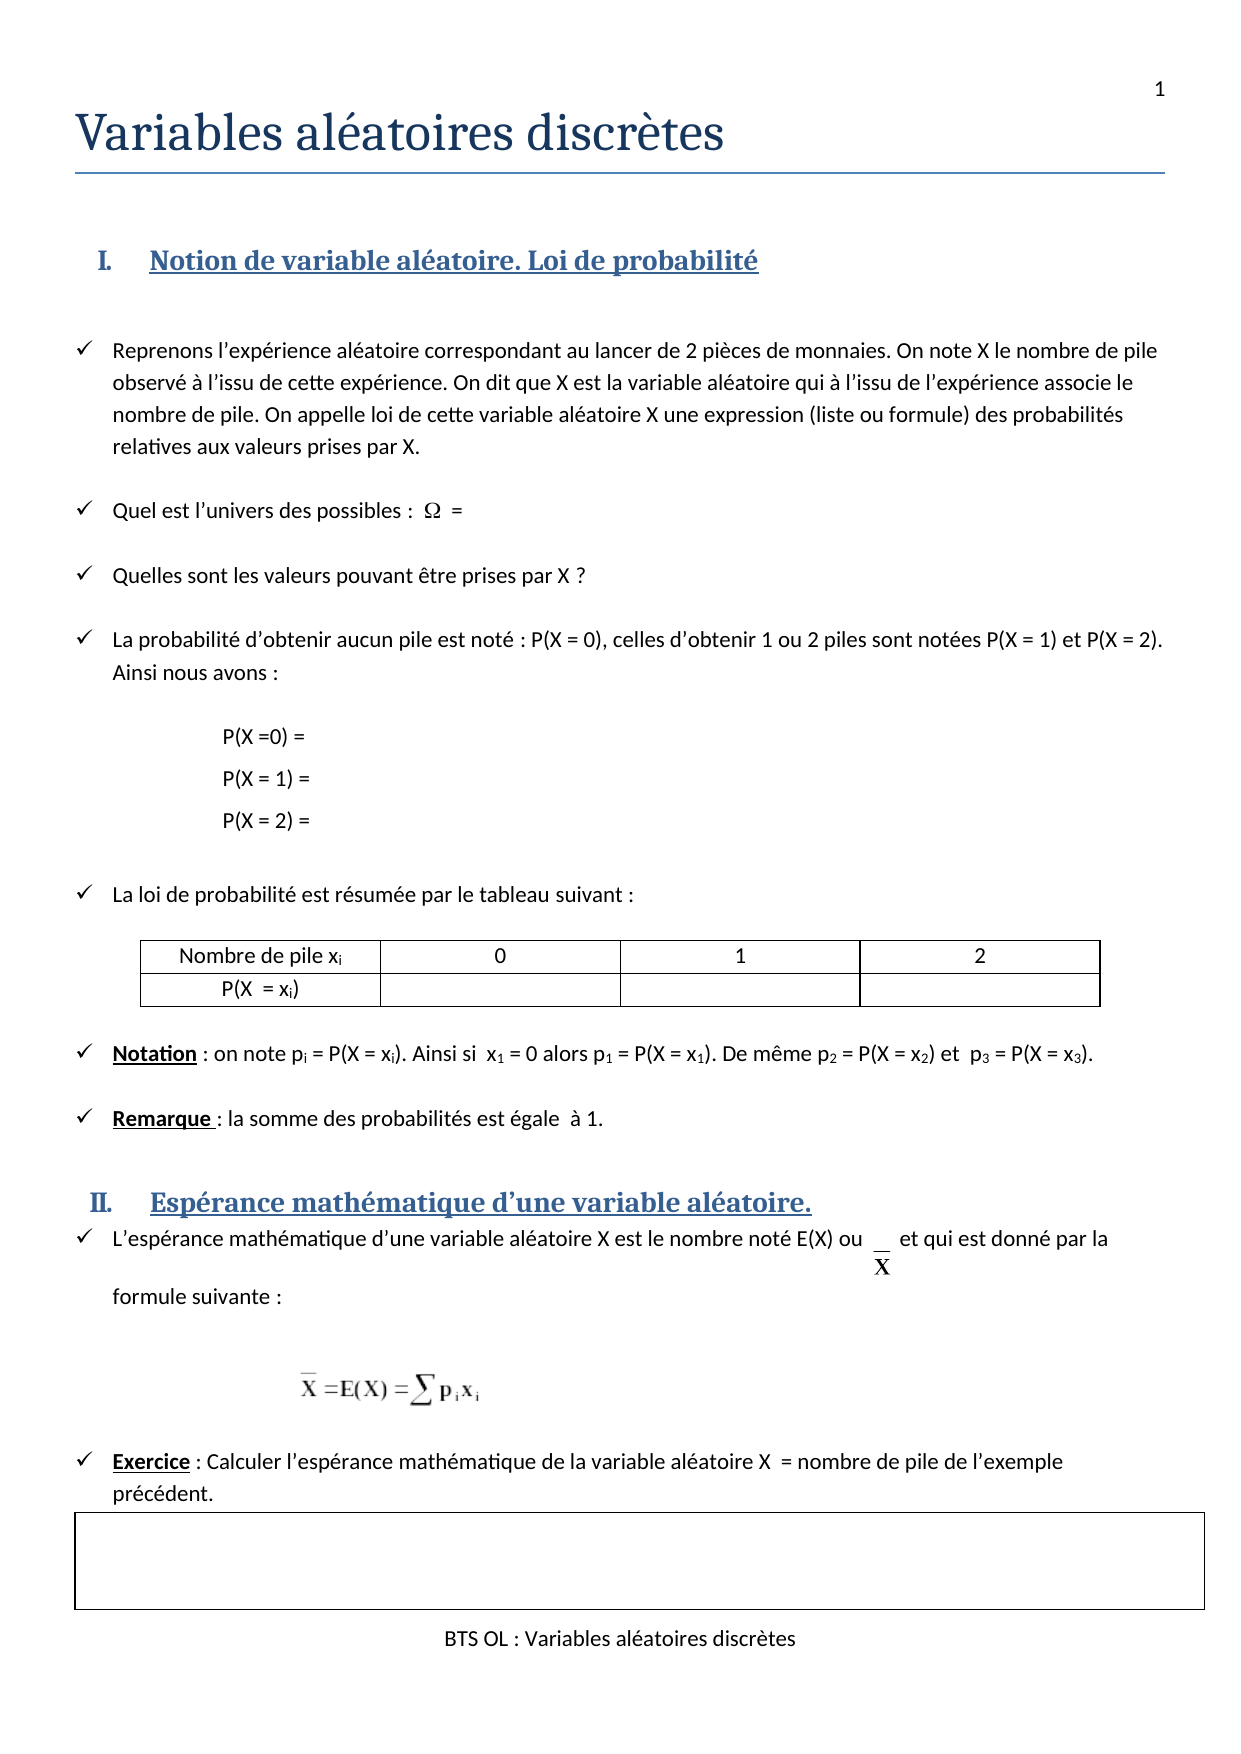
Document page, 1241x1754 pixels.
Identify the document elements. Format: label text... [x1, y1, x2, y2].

table_header 2 [861, 941, 1099, 973]
table_header 0 [381, 941, 620, 973]
text P(X =0) = [149, 722, 1165, 750]
subtitle Notion de variable aléatoire. Loi de probabilité [112, 244, 1165, 278]
subtitle Espérance mathématique d’une variable aléatoire. [112, 1186, 1165, 1219]
list Remarque : la somme des probabilités est égale à 1. [75, 1104, 1165, 1132]
list Notation : on note pi = P(X = xi). Ainsi si x1 = 0 alors p1 = P(X = x1). De même p2 = P(X = x2) et p3 = P(X = x3). [75, 1039, 1165, 1067]
text P(X = 2) = [149, 806, 1165, 834]
table_cell [861, 974, 1099, 1006]
list Reprenons l’expérience aléatoire correspondant au lancer de 2 pièces de monnaies. On note X le nombre de pile observé à l’issu de cette expérience. On dit que X est la variable aléatoire qui à l’issu de l’expérience associe le nombre de pile. On appelle loi de cette variable aléatoire X une expression (liste ou formule) des probabilités relatives aux valeurs prises par X. [75, 336, 1165, 460]
list La loi de probabilité est résumée par le tableau suivant : [75, 880, 1165, 908]
title Variables aléatoires discrètes [75, 102, 1165, 172]
list Quel est l’univers des possibles :  = [75, 497, 1165, 525]
table_header [76, 1513, 1204, 1609]
list La probabilité d’obtenir aucun pile est noté : P(X = 0), celles d’obtenir 1 ou 2 piles sont notées P(X = 1) et P(X = 2). Ainsi nous avons : [75, 625, 1165, 686]
table_cell [381, 974, 620, 1006]
list Exercice : Calculer l’espérance mathématique de la variable aléatoire X = nombre de pile de l’exemple précédent. [75, 1447, 1165, 1508]
list Quelles sont les valeurs pouvant être prises par X ? [75, 561, 1165, 589]
table_cell P(X = xi) [141, 974, 380, 1006]
text P(X = 1) = [149, 764, 1165, 792]
list L’espérance mathématique d’une variable aléatoire X est le nombre noté E(X) ou et qui est donné par la formule suivante : [75, 1224, 1165, 1310]
table_header 1 [621, 941, 859, 973]
table_header Nombre de pile xi [141, 941, 380, 973]
table_cell [621, 974, 859, 1006]
